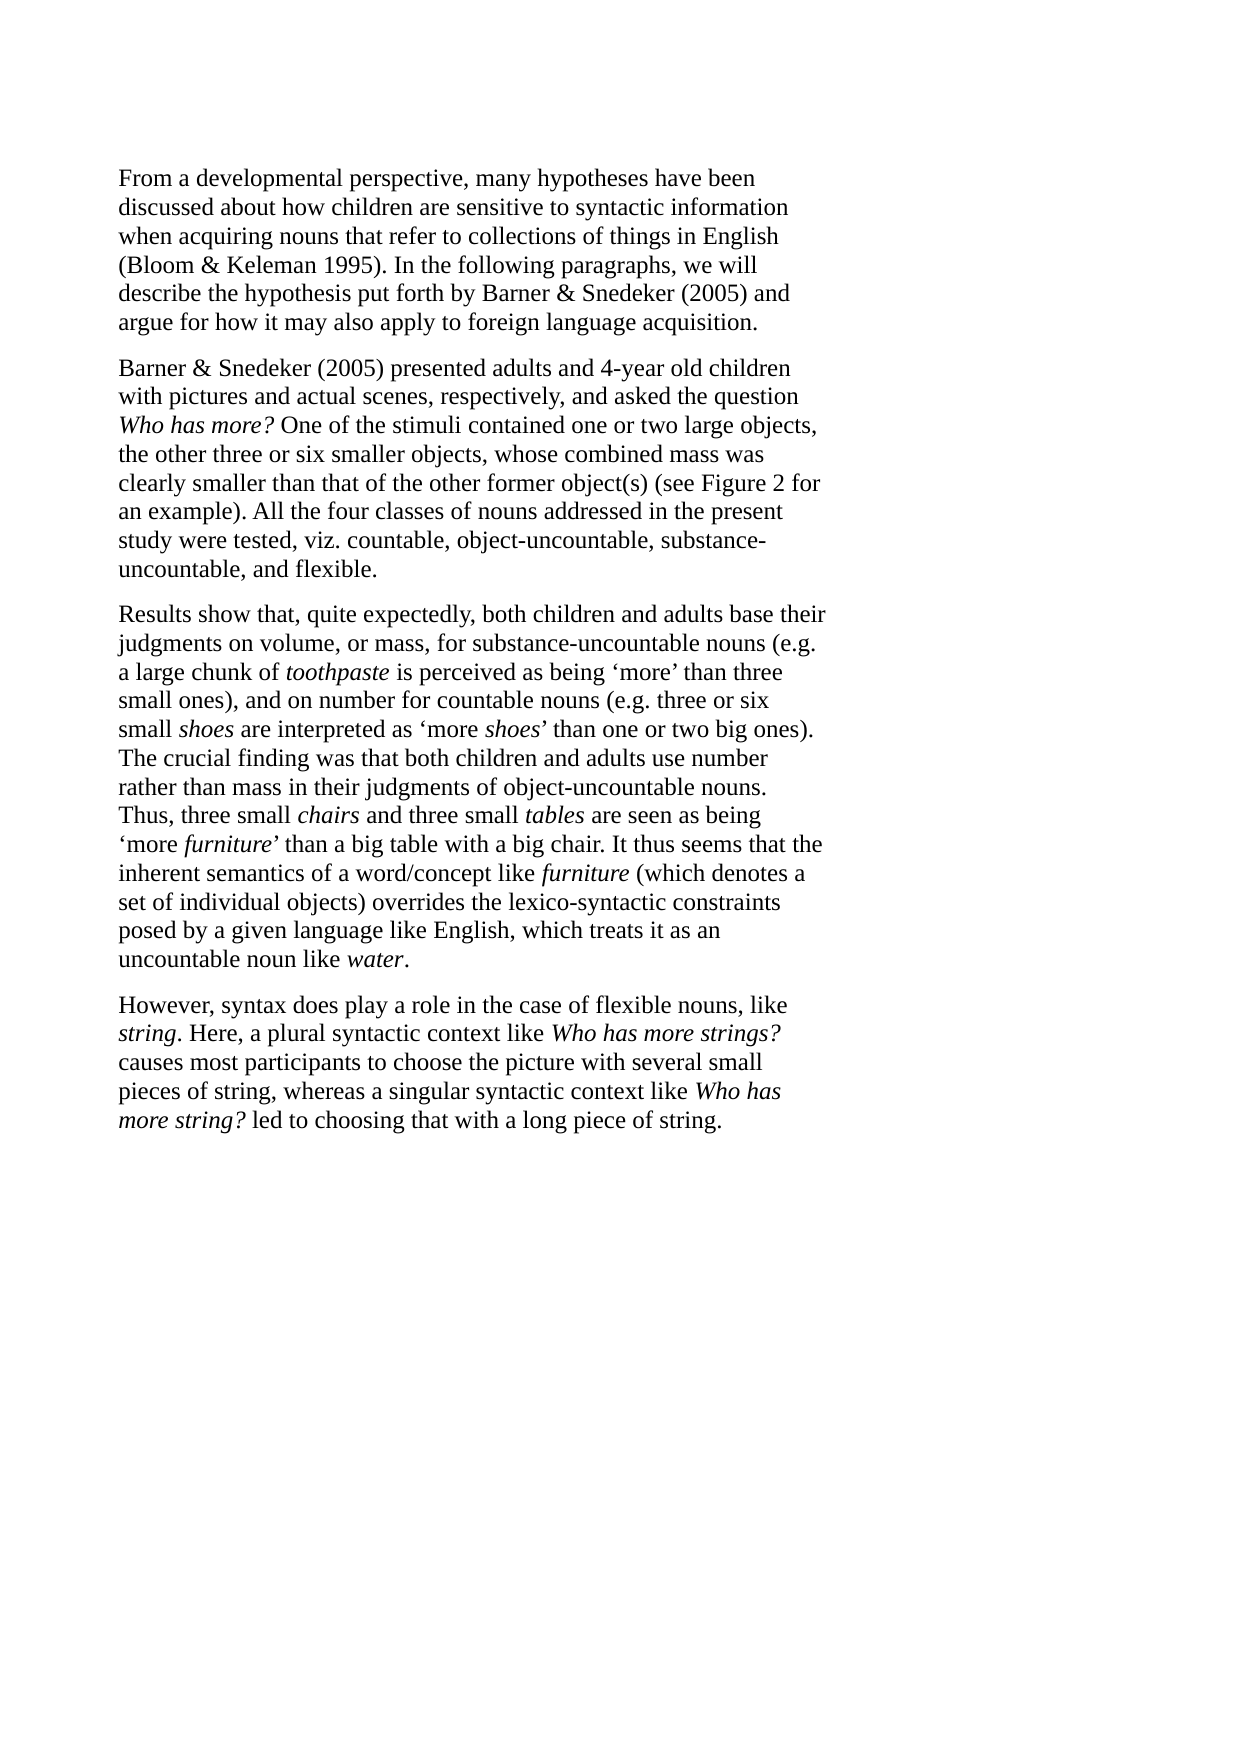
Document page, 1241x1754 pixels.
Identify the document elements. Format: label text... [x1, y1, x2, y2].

text However, syntax does play a role in the case of flexible nouns, like string. Here, a plural syntactic context like Who has more strings? causes most participants to choose the picture with several small pieces of string, whereas a singular syntactic context like Who has more string? led to choosing that with a long piece of string. [118, 990, 827, 1133]
text Barner & Snedeker (2005) presented adults and 4-year old children with pictures and actual scenes, respectively, and asked the question Who has more? One of the stimuli contained one or two large objects, the other three or six smaller objects, whose combined mass was clearly smaller than that of the other former object(s) (see Figure 2 for an example). All the four classes of nouns addressed in the present study were tested, viz. countable, object-uncountable, substance-uncountable, and flexible. [118, 353, 827, 583]
text From a developmental perspective, many hypotheses have been discussed about how children are sensitive to syntactic information when acquiring nouns that refer to collections of things in English (Bloom & Keleman 1995). In the following paragraphs, we will describe the hypothesis put forth by Barner & Snedeker (2005) and argue for how it may also apply to foreign language acquisition. [118, 163, 827, 336]
text Results show that, quite expectedly, both children and adults base their judgments on volume, or mass, for substance-uncountable nouns (e.g. a large chunk of toothpaste is perceived as being ‘more’ than three small ones), and on number for countable nouns (e.g. three or six small shoes are interpreted as ‘more shoes’ than one or two big ones). The crucial finding was that both children and adults use number rather than mass in their judgments of object-uncountable nouns. Thus, three small chairs and three small tables are seen as being ‘more furniture’ than a big table with a big chair. It thus seems that the inherent semantics of a word/concept like furniture (which denotes a set of individual objects) overrides the lexico-syntactic constraints posed by a given language like English, which treats it as an uncountable noun like water. [118, 599, 827, 973]
